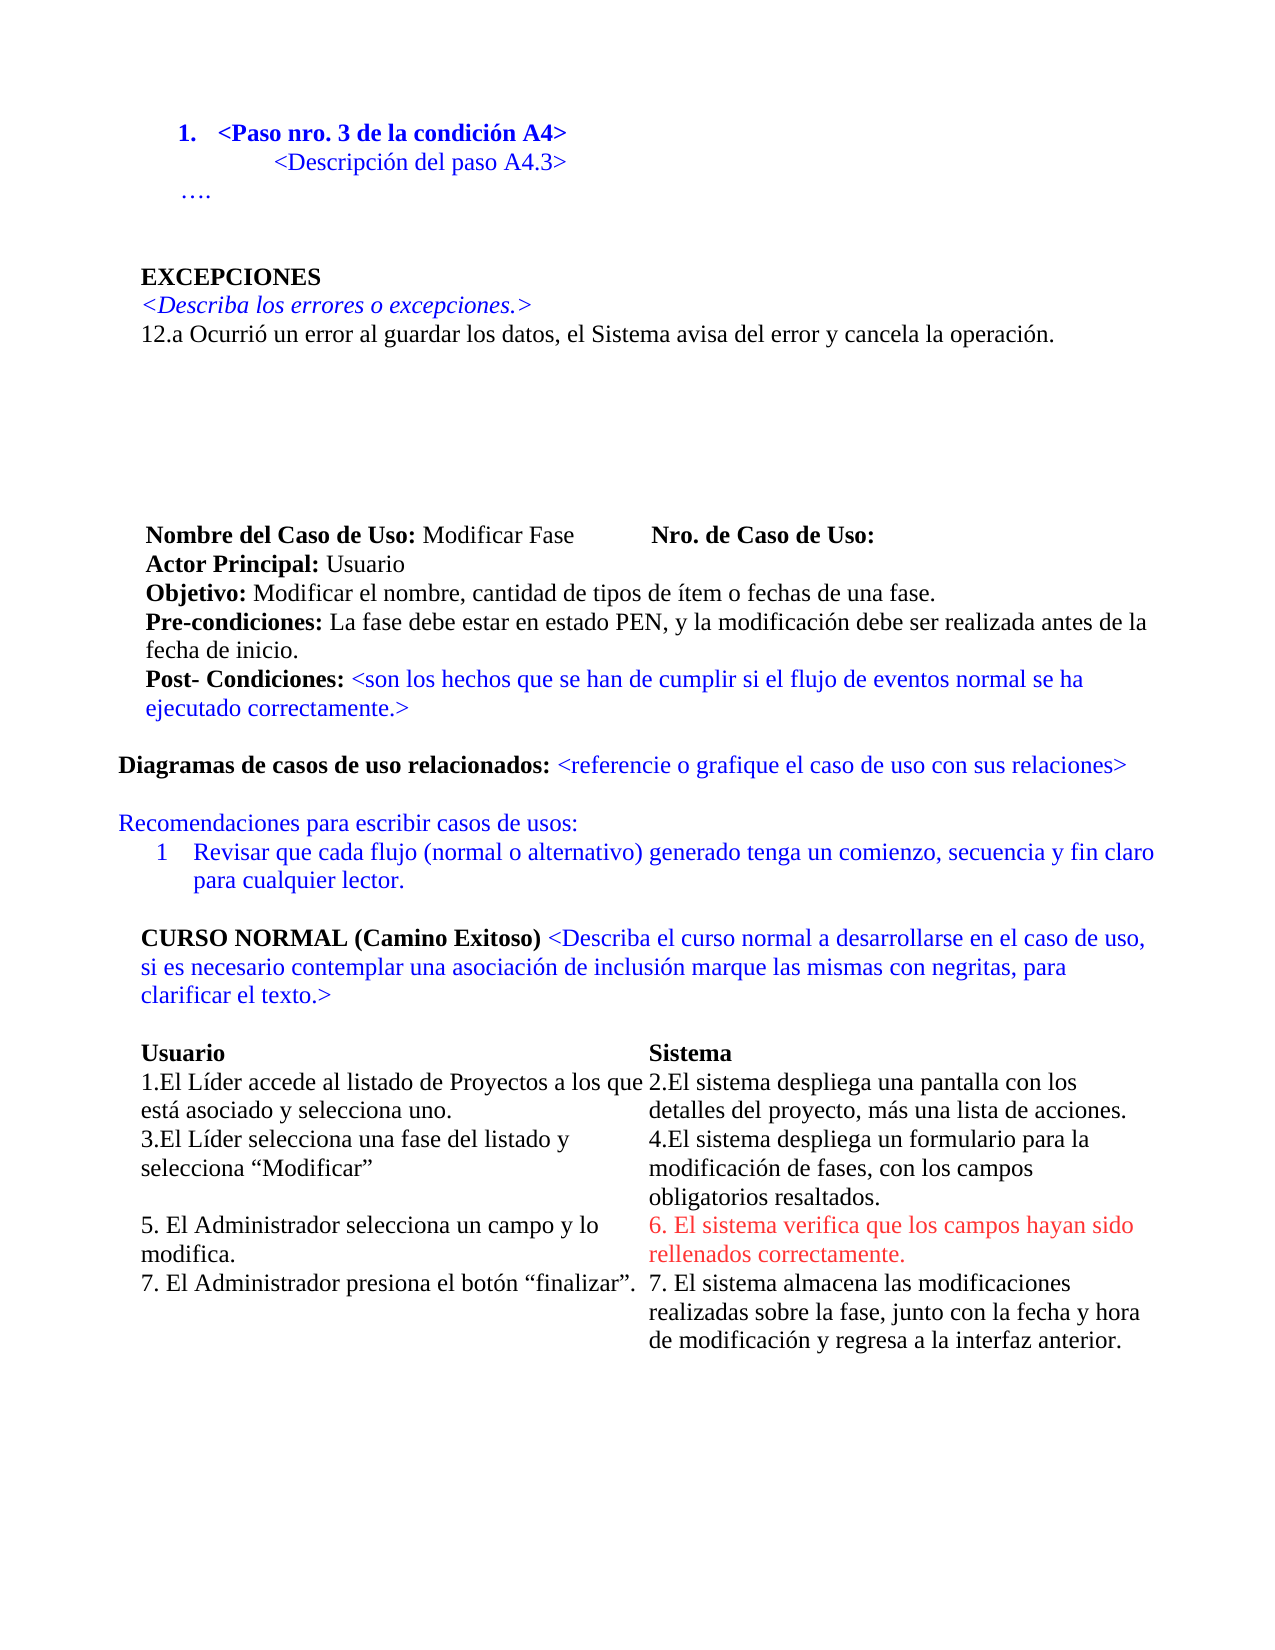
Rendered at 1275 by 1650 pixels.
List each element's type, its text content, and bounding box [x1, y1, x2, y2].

table_cell 3.El Líder selecciona una fase del listado y selecciona “Modificar” [141, 1124, 649, 1211]
table_cell 7. El sistema almacena las modificaciones realizadas sobre la fase, junto con la fecha y hora de modificación y regresa a la interfaz anterior. [649, 1268, 1157, 1354]
list Revisar que cada flujo (normal o alternativo) generado tenga un comienzo, secuencia y fin claro para cualquier lector. [156, 837, 1157, 894]
table_cell 7. El Administrador presiona el botón “finalizar”. [141, 1268, 649, 1354]
table_cell 4.El sistema despliega un formulario para la modificación de fases, con los campos obligatorios resaltados. [649, 1124, 1157, 1211]
table_cell 6. El sistema verifica que los campos hayan sido rellenados correctamente. [649, 1211, 1157, 1268]
table_cell Sistema [649, 1038, 1157, 1067]
table_cell 5. El Administrador selecciona un campo y lo modifica. [141, 1211, 649, 1268]
text Diagramas de casos de uso relacionados: <referencie o grafique el caso de uso con sus relaciones> [118, 751, 1157, 779]
table_cell <Describa los errores o excepciones.> 12.a Ocurrió un error al guardar los datos, el Sistema avisa del error y cancela la operación. [141, 291, 1157, 377]
table_cell <Describa las alternativas a los pasos del Camino Exitoso> El nombre o el orden ingresados no son únicos. Se mostrará una advertencia resaltando los campos. La fecha de fin es anterior a la de inicio. Se mostrará una advertencia resaltando los campos. El usuario no selecciona ningún estado para la fase. Se toma el estado PEN por defecto. El usuario selecciona el botón “cancelar”. Se vuelve a la interfaz anterior y la operación se descarta. <Nombre Alternativa 1> <Descripción Alternativa 1 (incluye paso desde donde se deriva la alternativa, condición, descripción y paso donde continua la alternativa luego de concluida la misma.)> Ejemplo: En el paso (Nombre del paso) el camino exitoso, si el actor selecciona “ver detalle”, el sistema muestra el detalle del producto, el actor cancela “ver detalle” y continúa en el paso 4. <Nombre Alternativa 2> <Descripción Alternativa 2> <Ejemplo de alternativas anidadas (varias posibilidades que se desprenden de una condición)> <Nombre Alternativa 3> <Descripción Alternativa 3> <Nombre de la Alternativa A3.A1> <Descripción de la Alternativa A3.A1> <Nombre de la Alternativa A3.A2> <Descripción de la Alternativa A3.A2> <Nombre de la Alternativa A3.A3> <Descripción de la Alternativa A3.A3> <Ejemplo de alternativas que contienen varios pasos> <Nombre Alternativa 4> <Descripción Alternativa 4> <El número de la alternativa en cada paso se debe setear a mano desde la personalización de las viñetas, ej.: A4.1> <Paso nro. 2 de la condición A4> <Descripción del paso A4.1> <Paso nro. 2 de la condición A4> <Descripción del paso A4.2> <Paso nro. 3 de la condición A4> <Descripción del paso A4.3> …. [142, 118, 1157, 233]
table_header Nombre del Caso de Uso: Modificar Fase [145, 521, 651, 549]
table_cell Actor Principal: Usuario [145, 549, 1157, 578]
table_cell 1.El Líder accede al listado de Proyectos a los que está asociado y selecciona uno. [141, 1067, 649, 1124]
table_cell Objetivo: Modificar el nombre, cantidad de tipos de ítem o fechas de una fase. [145, 578, 1157, 607]
table_header CURSO NORMAL (Camino Exitoso) <Describa el curso normal a desarrollarse en el caso de uso, si es necesario contemplar una asociación de inclusión marque las mismas con negritas, para clarificar el texto.> [141, 923, 1157, 1038]
table_header Nro. de Caso de Uso: [651, 521, 1157, 549]
table_cell Usuario [141, 1038, 649, 1067]
table_header EXCEPCIONES [141, 262, 1157, 291]
table_cell Pre-condiciones: La fase debe estar en estado PEN, y la modificación debe ser realizada antes de la fecha de inicio. [145, 607, 1157, 664]
table_cell Post- Condiciones: <son los hechos que se han de cumplir si el flujo de eventos normal se ha ejecutado correctamente.> [145, 664, 1157, 722]
text Recomendaciones para escribir casos de usos: [118, 808, 1157, 837]
table_cell 2.El sistema despliega una pantalla con los detalles del proyecto, más una lista de acciones. [649, 1067, 1157, 1124]
